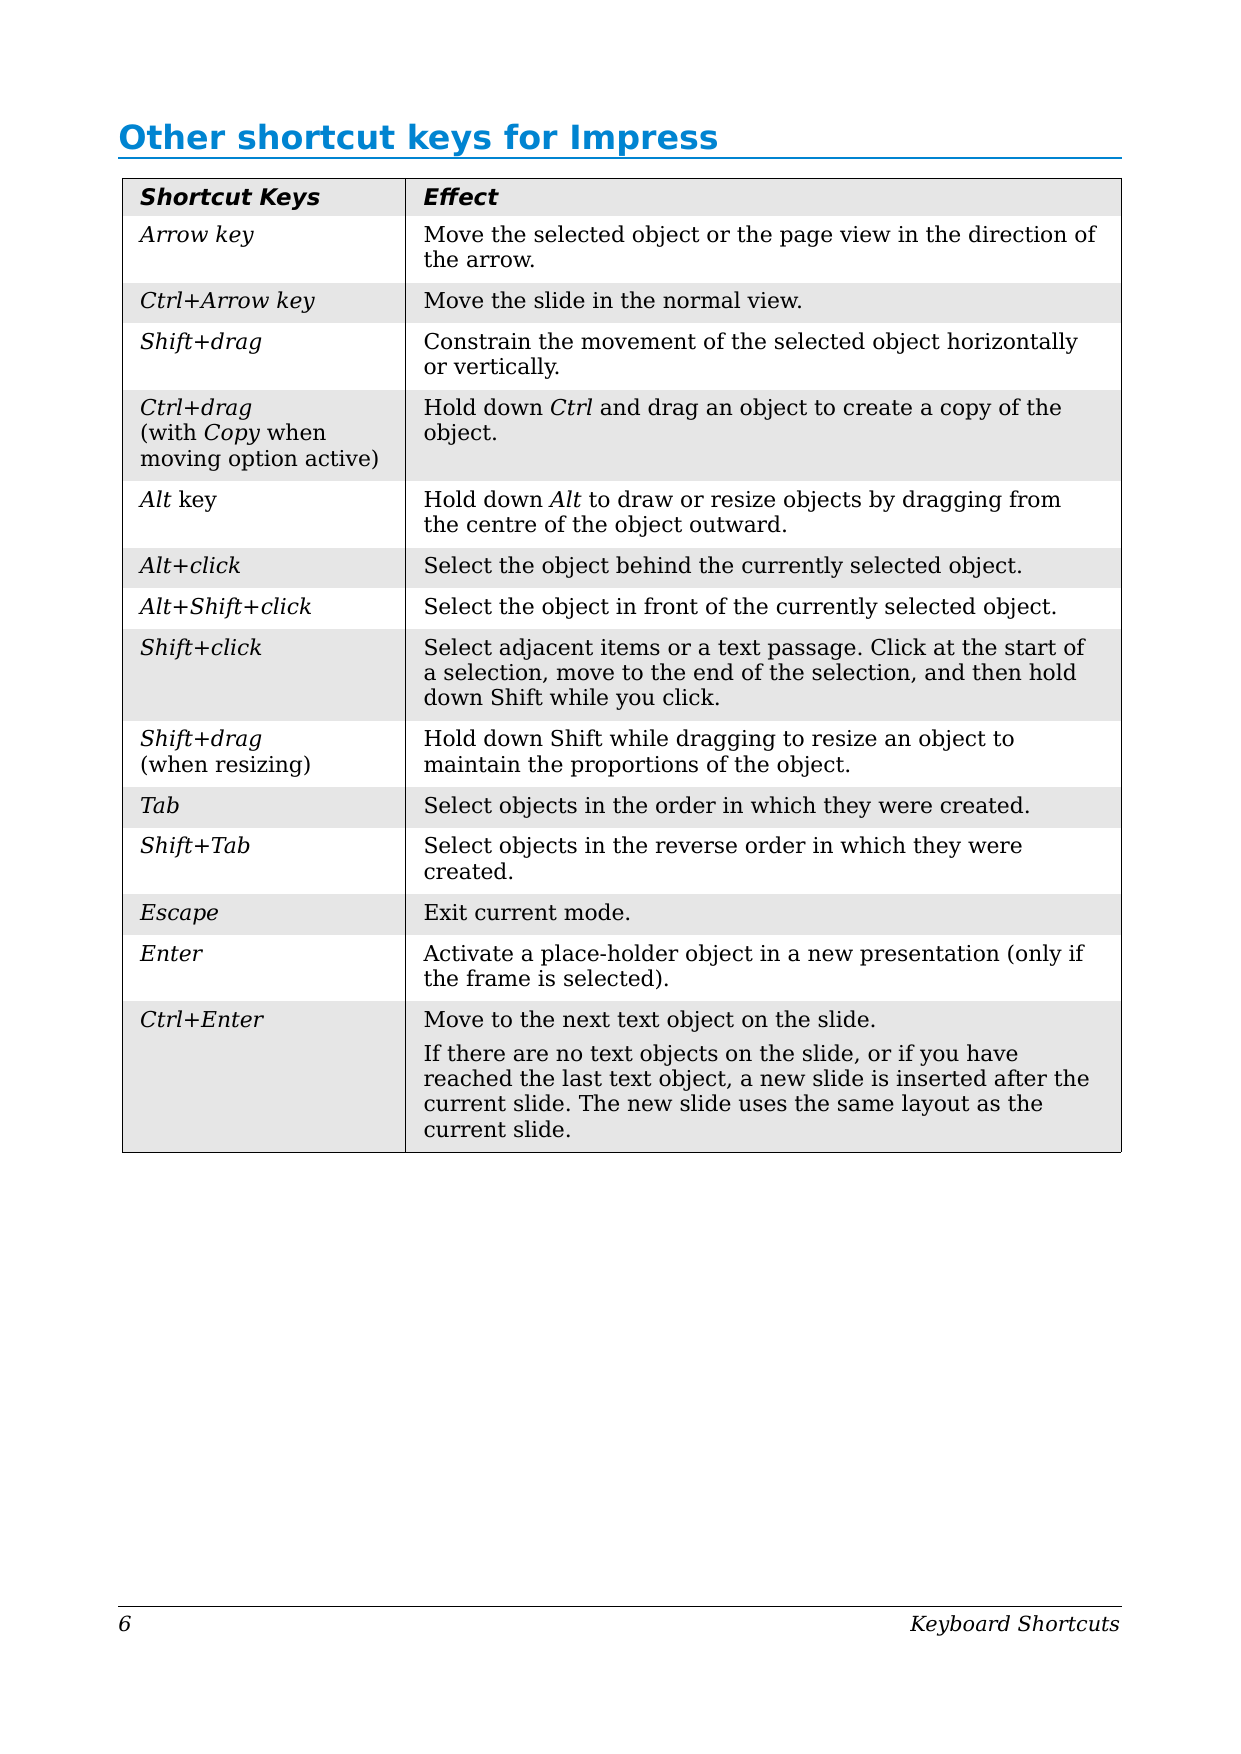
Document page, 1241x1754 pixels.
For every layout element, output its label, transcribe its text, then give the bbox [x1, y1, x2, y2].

table_cell Select the object in front of the currently selected object. [406, 588, 1121, 629]
table_cell Select objects in the order in which they were created. [406, 787, 1121, 828]
table_cell Shift+drag [123, 323, 405, 389]
table_cell Activate a place-holder object in a new presentation (only if the frame is selected). [406, 935, 1121, 1001]
table_cell Tab [123, 787, 405, 828]
table_cell Move the selected object or the page view in the direction of the arrow. [406, 216, 1121, 282]
table_cell Move the slide in the normal view. [406, 283, 1121, 323]
table_cell Arrow key [123, 216, 405, 282]
table_cell Hold down Ctrl and drag an object to create a copy of the object. [406, 390, 1121, 481]
table_cell Exit current mode. [406, 894, 1121, 935]
table_cell Select adjacent items or a text passage. Click at the start of a selection, move to the end of the selection, and then hold down Shift while you click. [406, 629, 1121, 721]
table_cell Alt+click [123, 548, 405, 588]
table_cell Alt key [123, 481, 405, 547]
table_cell Ctrl+Enter [123, 1001, 405, 1152]
table_cell Shift+Tab [123, 828, 405, 894]
table_cell Shift+drag (when resizing) [123, 721, 405, 787]
table_header Effect [406, 179, 1121, 216]
table_cell Ctrl+Arrow key [123, 283, 405, 323]
table_cell Select the object behind the currently selected object. [406, 548, 1121, 588]
table_cell Escape [123, 894, 405, 935]
subtitle Other shortcut keys for Impress [118, 118, 1122, 157]
table_cell Shift+click [123, 629, 405, 721]
table_cell Hold down Alt to draw or resize objects by dragging from the centre of the object outward. [406, 481, 1121, 547]
table_cell Alt+Shift+click [123, 588, 405, 629]
table_cell Enter [123, 935, 405, 1001]
table_cell Hold down Shift while dragging to resize an object to maintain the proportions of the object. [406, 721, 1121, 787]
table_cell Constrain the movement of the selected object horizontally or vertically. [406, 323, 1121, 389]
table_cell Move to the next text object on the slide. If there are no text objects on the slide, or if you have reached the last text object, a new slide is inserted after the current slide. The new slide uses the same layout as the current slide. [406, 1001, 1121, 1152]
table_header Shortcut Keys [123, 179, 405, 216]
table_cell Ctrl+drag (with Copy when moving option active) [123, 390, 405, 481]
table_cell Select objects in the reverse order in which they were created. [406, 828, 1121, 894]
